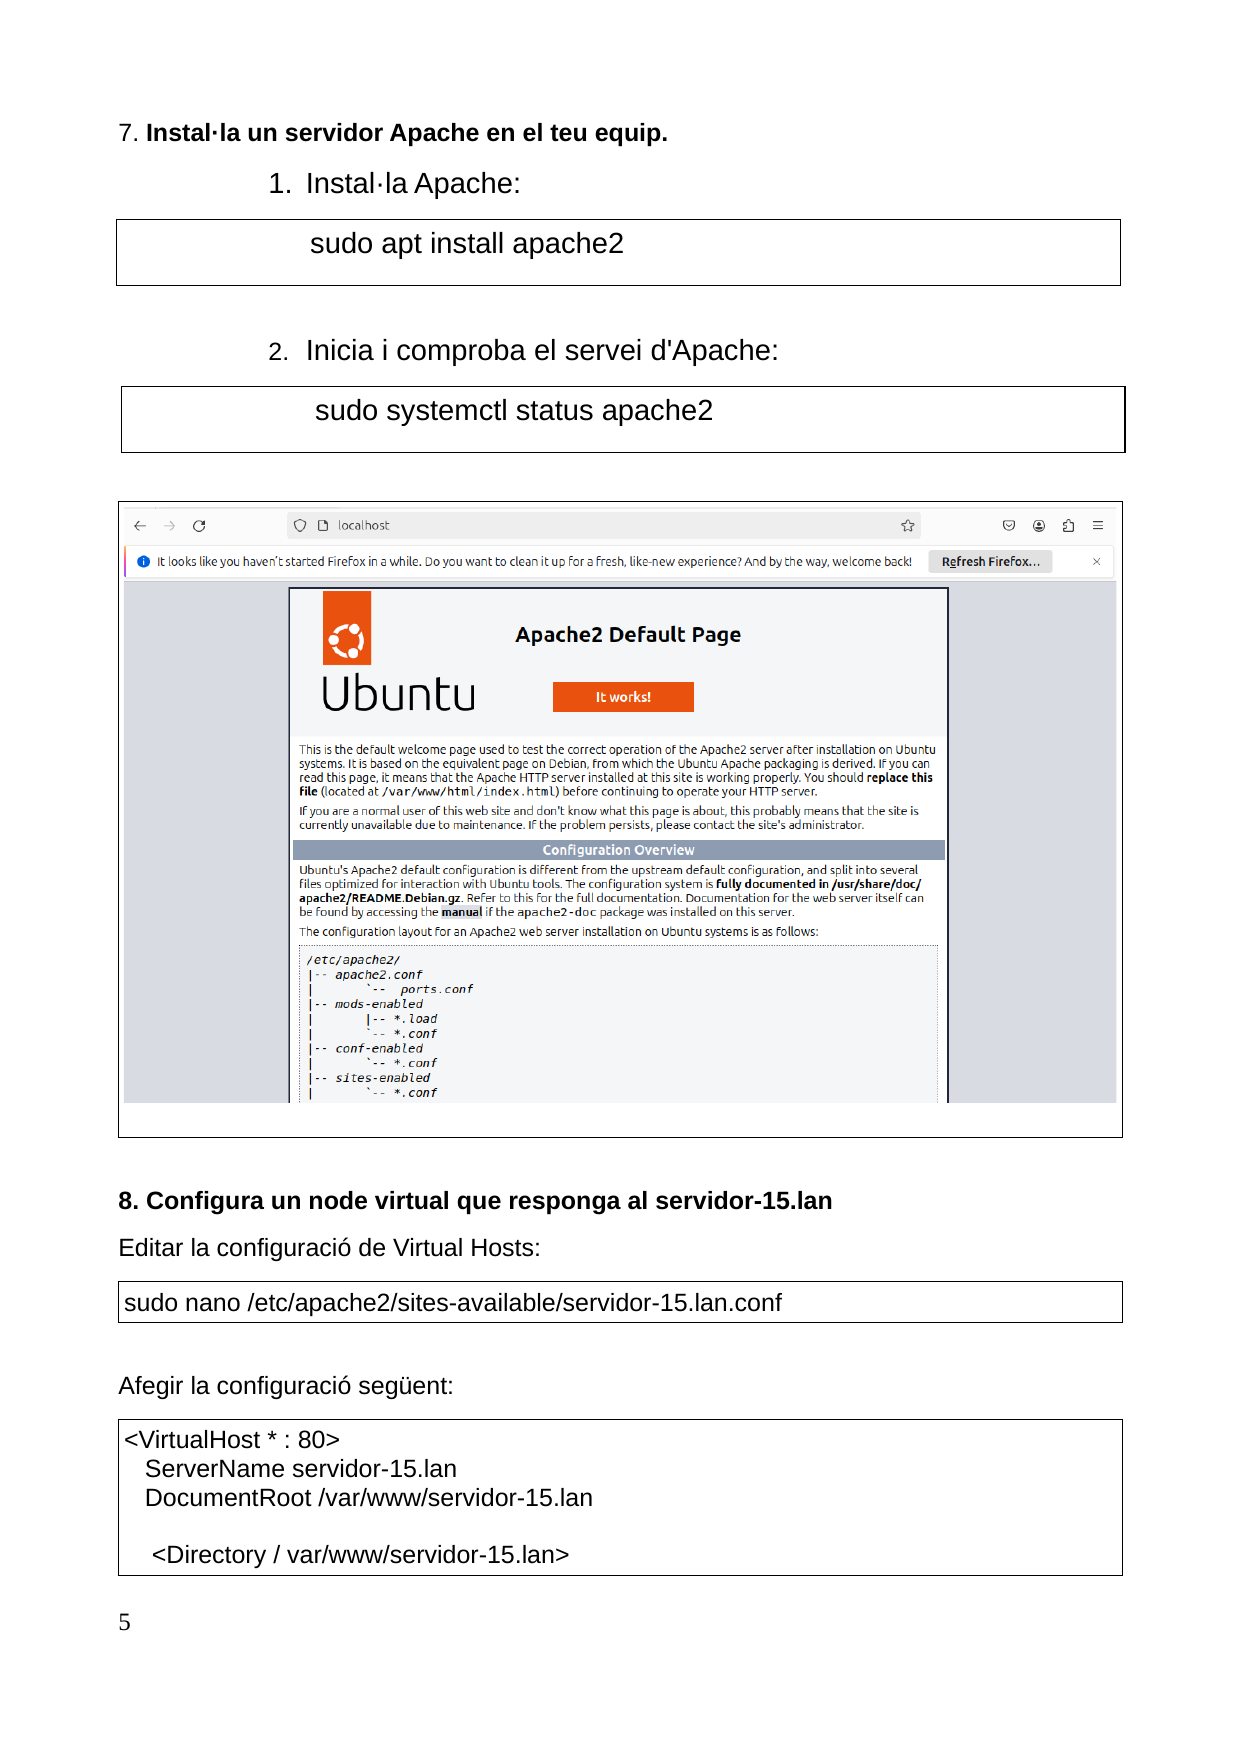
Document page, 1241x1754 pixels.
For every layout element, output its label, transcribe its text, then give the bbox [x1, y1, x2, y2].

table_header [119, 502, 1122, 1137]
list Inicia i comproba el servei d'Apache: [268, 333, 1122, 367]
table_header <VirtualHost * : 80> ServerName servidor-15.lan DocumentRoot /var/www/servidor-15.lan <Directory / var/www/servidor-15.lan> [119, 1420, 1122, 1575]
table_header sudo nano /etc/apache2/sites-available/servidor-15.lan.conf [119, 1282, 1122, 1322]
picture [123, 507, 1117, 1103]
table_header sudo apt install apache2 [117, 220, 1120, 284]
text Editar la configuració de Virtual Hosts: [118, 1233, 1122, 1262]
text Afegir la configuració següent: [118, 1371, 1122, 1400]
list Instal·la Apache: [268, 166, 1122, 199]
text 7. Instal·la un servidor Apache en el teu equip. [118, 118, 1122, 147]
table_header sudo systemctl status apache2 [122, 387, 1124, 452]
text 8. Configura un node virtual que responga al servidor-15.lan [118, 1186, 1122, 1214]
